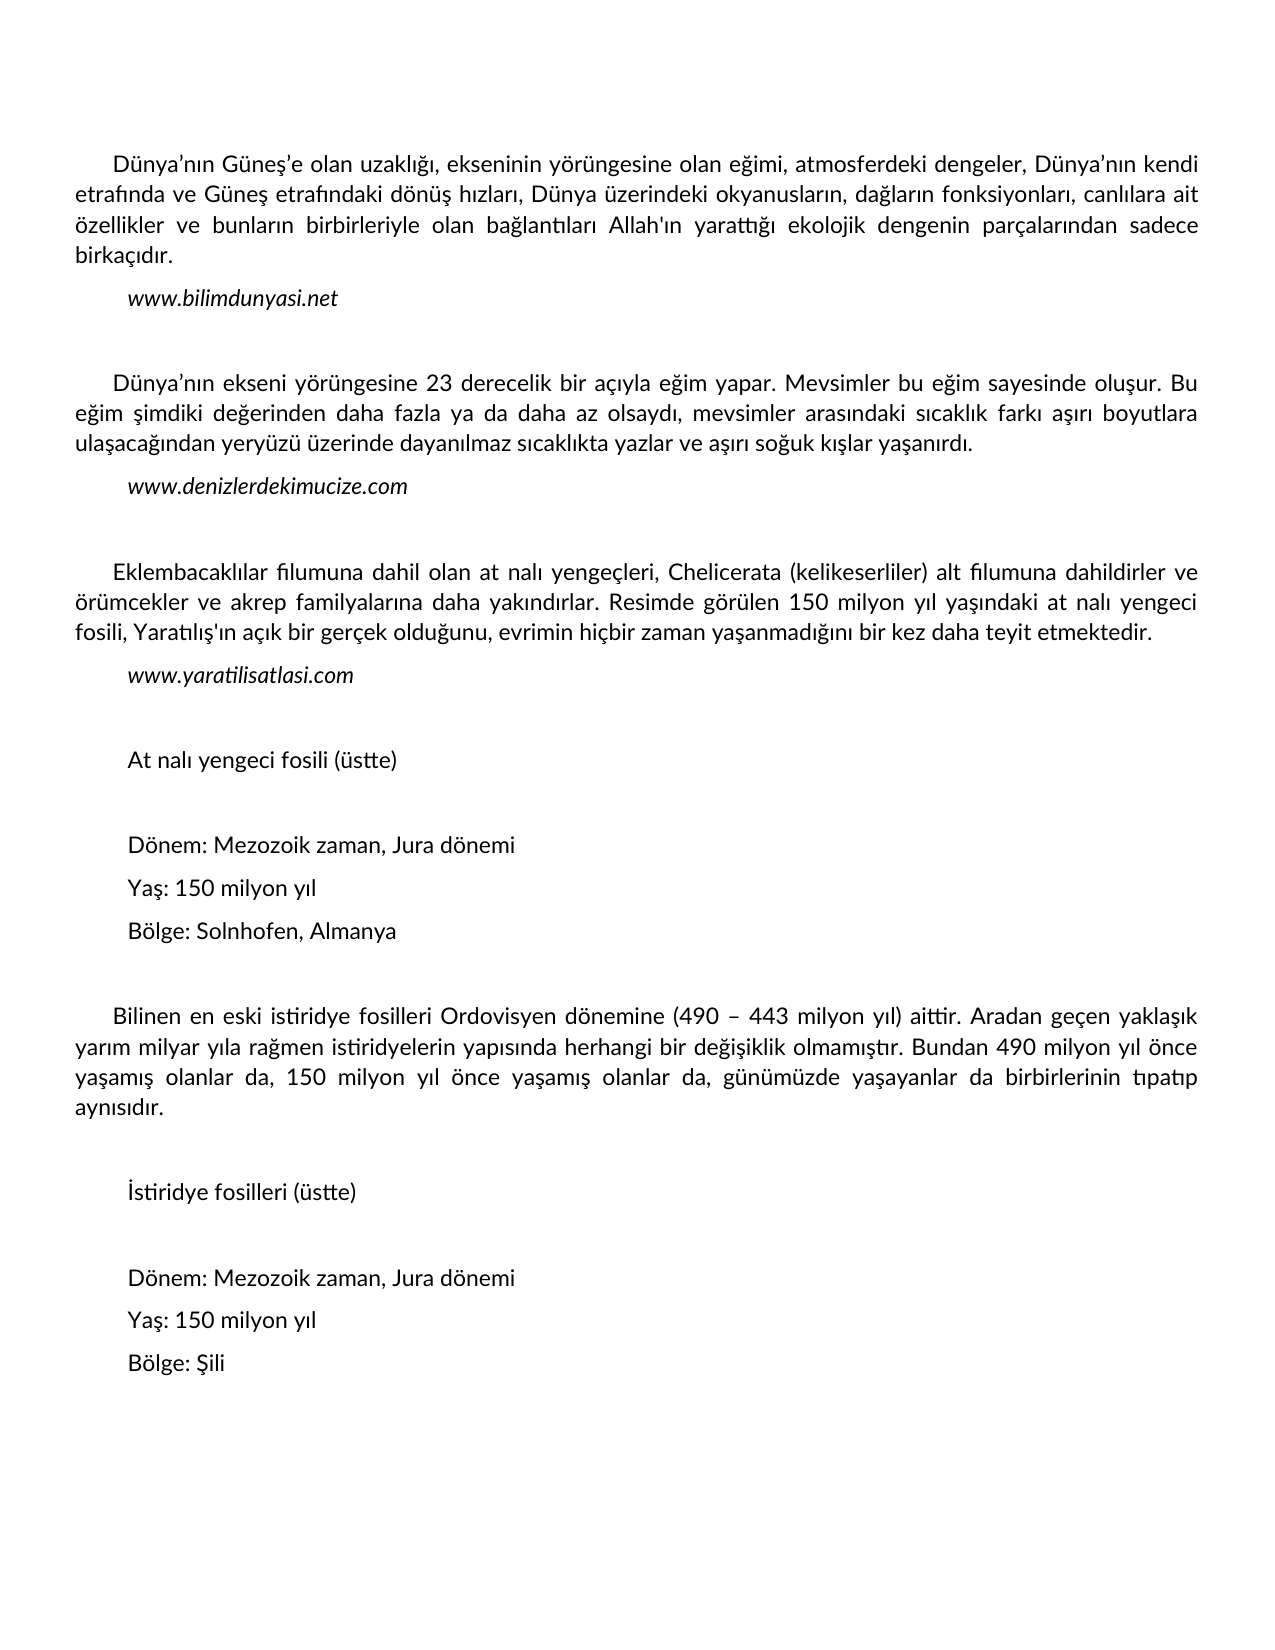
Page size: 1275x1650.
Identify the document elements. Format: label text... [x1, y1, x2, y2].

text Bilinen en eski istiridye fosilleri Ordovisyen dönemine (490 – 443 milyon yıl) aittir. Aradan geçen yaklaşık yarım milyar yıla rağmen istiridyelerin yapısında herhangi bir değişiklik olmamıştır. Bundan 490 milyon yıl önce yaşamış olanlar da, 150 milyon yıl önce yaşamış olanlar da, günümüzde yaşayanlar da birbirlerinin tıpatıp aynısıdır. [75, 1002, 1200, 1120]
text www.yaratilisatlasi.com [127, 660, 1177, 688]
text www.denizlerdekimucize.com [127, 472, 1177, 499]
text Yaş: 150 milyon yıl [127, 1306, 1177, 1334]
text Dünya’nın ekseni yörüngesine 23 derecelik bir açıyla eğim yapar. Mevsimler bu eğim sayesinde oluşur. Bu eğim şimdiki değerinden daha fazla ya da daha az olsaydı, mevsimler arasındaki sıcaklık farkı aşırı boyutlara ulaşacağından yeryüzü üzerinde dayanılmaz sıcaklıkta yazlar ve aşırı soğuk kışlar yaşanırdı. [75, 369, 1200, 457]
text Dönem: Mezozoik zaman, Jura dönemi [127, 1263, 1177, 1291]
text Dünya’nın Güneş’e olan uzaklığı, ekseninin yörüngesine olan eğimi, atmosferdeki dengeler, Dünya’nın kendi etrafında ve Güneş etrafındaki dönüş hızları, Dünya üzerindeki okyanusların, dağların fonksiyonları, canlılara ait özellikler ve bunların birbirleriyle olan bağlantıları Allah'ın yarattığı ekolojik dengenin parçalarından sadece birkaçıdır. [75, 150, 1200, 268]
text Dönem: Mezozoik zaman, Jura dönemi [127, 831, 1177, 859]
text İstiridye fosilleri (üstte) [127, 1178, 1177, 1206]
text Yaş: 150 milyon yıl [127, 874, 1177, 901]
text Eklembacaklılar filumuna dahil olan at nalı yengeçleri, Chelicerata (kelikeserliler) alt filumuna dahildirler ve örümcekler ve akrep familyalarına daha yakındırlar. Resimde görülen 150 milyon yıl yaşındaki at nalı yengeci fosili, Yaratılış'ın açık bir gerçek olduğunu, evrimin hiçbir zaman yaşanmadığını bir kez daha teyit etmektedir. [75, 557, 1200, 645]
text Bölge: Solnhofen, Almanya [127, 917, 1177, 944]
text At nalı yengeci fosili (üstte) [127, 746, 1177, 773]
text Bölge: Şili [127, 1349, 1177, 1376]
text www.bilimdunyasi.net [127, 283, 1177, 311]
